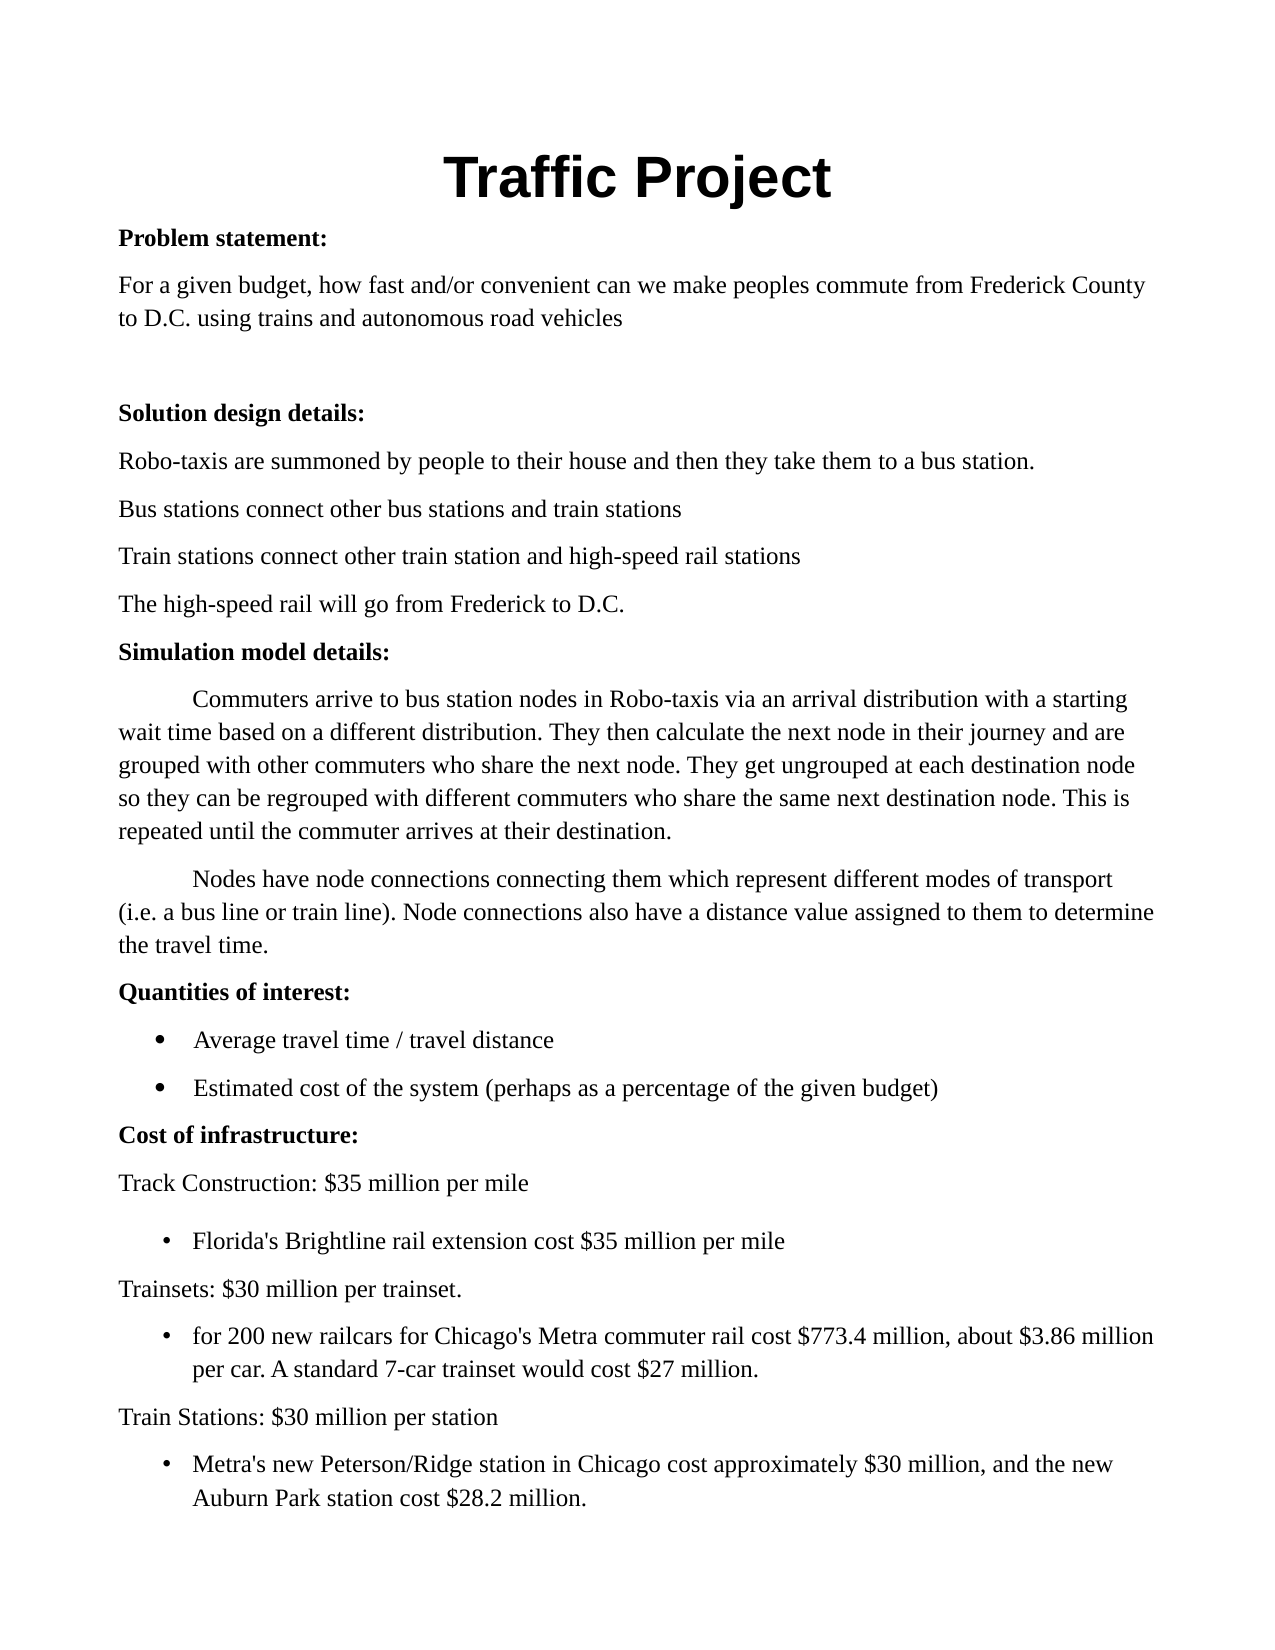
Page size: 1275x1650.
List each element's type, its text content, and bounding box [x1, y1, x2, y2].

text Cost of infrastructure: [118, 1120, 1157, 1149]
list Average travel time / travel distance [156, 1025, 1157, 1054]
list Estimated cost of the system (perhaps as a percentage of the given budget) [156, 1073, 1157, 1101]
text Nodes have node connections connecting them which represent different modes of transport (i.e. a bus line or train line). Node connections also have a distance value assigned to them to determine the travel time. [118, 864, 1157, 959]
list Florida's Brightline rail extension cost $35 million per mile [162, 1226, 1157, 1255]
text Trainsets: $30 million per trainset. [118, 1274, 1157, 1302]
list for 200 new railcars for Chicago's Metra commuter rail cost $773.4 million, about $3.86 million per car. A standard 7-car trainset would cost $27 million. [162, 1321, 1157, 1383]
text Commuters arrive to bus station nodes in Robo-taxis via an arrival distribution with a starting wait time based on a different distribution. They then calculate the next node in their journey and are grouped with other commuters who share the next node. They get ungrouped at each destination node so they can be regrouped with different commuters who share the same next destination node. This is repeated until the commuter arrives at their destination. [118, 684, 1157, 845]
text Simulation model details: [118, 637, 1157, 665]
text Problem statement: [118, 223, 1157, 251]
text Quantities of interest: [118, 977, 1157, 1006]
text Track Construction: $35 million per mile [118, 1168, 1157, 1197]
text Train stations connect other train station and high-speed rail stations [118, 541, 1157, 570]
list Metra's new Peterson/Ridge station in Chicago cost approximately $30 million, and the new Auburn Park station cost $28.2 million. [162, 1449, 1157, 1511]
text Robo-taxis are summoned by people to their house and then they take them to a bus station. [118, 446, 1157, 475]
title Traffic Project [118, 143, 1157, 210]
text For a given budget, how fast and/or convenient can we make peoples commute from Frederick County to D.C. using trains and autonomous road vehicles [118, 270, 1157, 332]
text Solution design details: [118, 398, 1157, 427]
text The high-speed rail will go from Frederick to D.C. [118, 589, 1157, 618]
text Train Stations: $30 million per station [118, 1402, 1157, 1431]
text Bus stations connect other bus stations and train stations [118, 494, 1157, 522]
